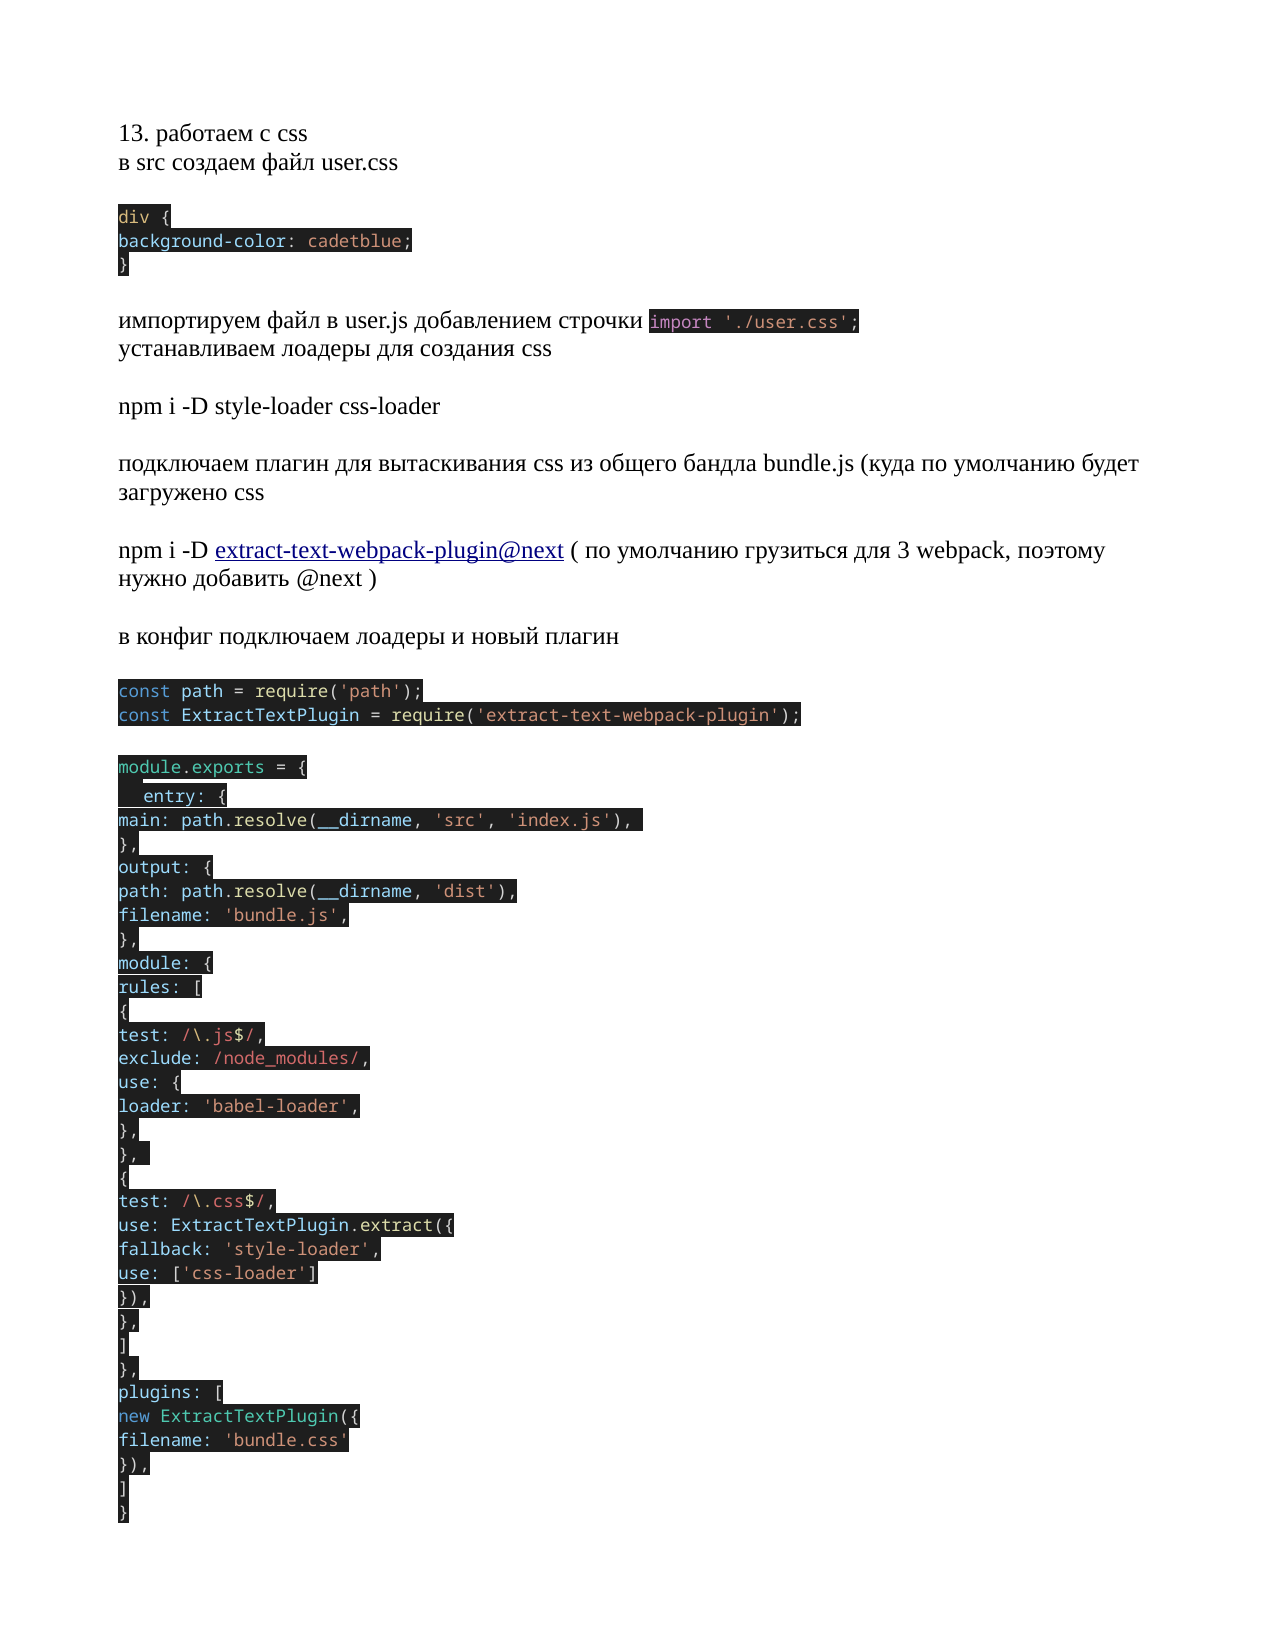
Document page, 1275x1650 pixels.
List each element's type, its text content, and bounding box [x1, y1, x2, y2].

text background-color: cadetblue; [118, 228, 1157, 252]
text entry: { [118, 779, 1157, 807]
text npm i -D style-loader css-loader [118, 391, 1157, 420]
text main: path.resolve(__dirname, 'src', 'index.js'), [118, 807, 1157, 831]
text output: { [118, 855, 1157, 879]
text { [118, 998, 1157, 1022]
text module: { [118, 951, 1157, 974]
text path: path.resolve(__dirname, 'dist'), [118, 879, 1157, 903]
text } [118, 252, 1157, 276]
text use: ['css-loader'] [118, 1261, 1157, 1284]
text { [118, 1165, 1157, 1189]
text use: ExtractTextPlugin.extract({ [118, 1213, 1157, 1237]
text filename: 'bundle.js', [118, 903, 1157, 927]
text fallback: 'style-loader', [118, 1237, 1157, 1261]
text use: { [118, 1070, 1157, 1094]
text rules: [ [118, 974, 1157, 998]
text 13. работаем с css [118, 118, 1157, 147]
text }, [118, 1356, 1157, 1380]
text const path = require('path'); [118, 678, 1157, 702]
text plugins: [ [118, 1380, 1157, 1404]
text loader: 'babel-loader', [118, 1094, 1157, 1118]
text устанавливаем лоадеры для создания css [118, 333, 1157, 362]
text }, [118, 927, 1157, 951]
text } [118, 1499, 1157, 1523]
text ] [118, 1332, 1157, 1356]
text test: /\.js$/, [118, 1022, 1157, 1046]
text }), [118, 1284, 1157, 1308]
text const ExtractTextPlugin = require('extract-text-webpack-plugin'); [118, 702, 1157, 726]
text подключаем плагин для вытаскивания css из общего бандла bundle.js (куда по умолчанию будет загружено css [118, 448, 1157, 506]
text }, [118, 1308, 1157, 1332]
text в src создаем файл user.css [118, 147, 1157, 176]
text }), [118, 1452, 1157, 1475]
text импортируем файл в user.js добавлением строчки import './user.css'; [118, 305, 1157, 333]
text test: /\.css$/, [118, 1189, 1157, 1213]
text npm i -D extract-text-webpack-plugin@next ( по умолчанию грузиться для 3 webpack, поэтому нужно добавить @next ) [118, 535, 1157, 592]
text module.exports = { [118, 755, 1157, 779]
text div { [118, 204, 1157, 228]
text }, [118, 1118, 1157, 1141]
text в конфиг подключаем лоадеры и новый плагин [118, 621, 1157, 650]
text }, [118, 831, 1157, 855]
text exclude: /node_modules/, [118, 1046, 1157, 1070]
text ] [118, 1475, 1157, 1499]
text filename: 'bundle.css' [118, 1428, 1157, 1452]
text }, [118, 1141, 1157, 1165]
text new ExtractTextPlugin({ [118, 1404, 1157, 1428]
